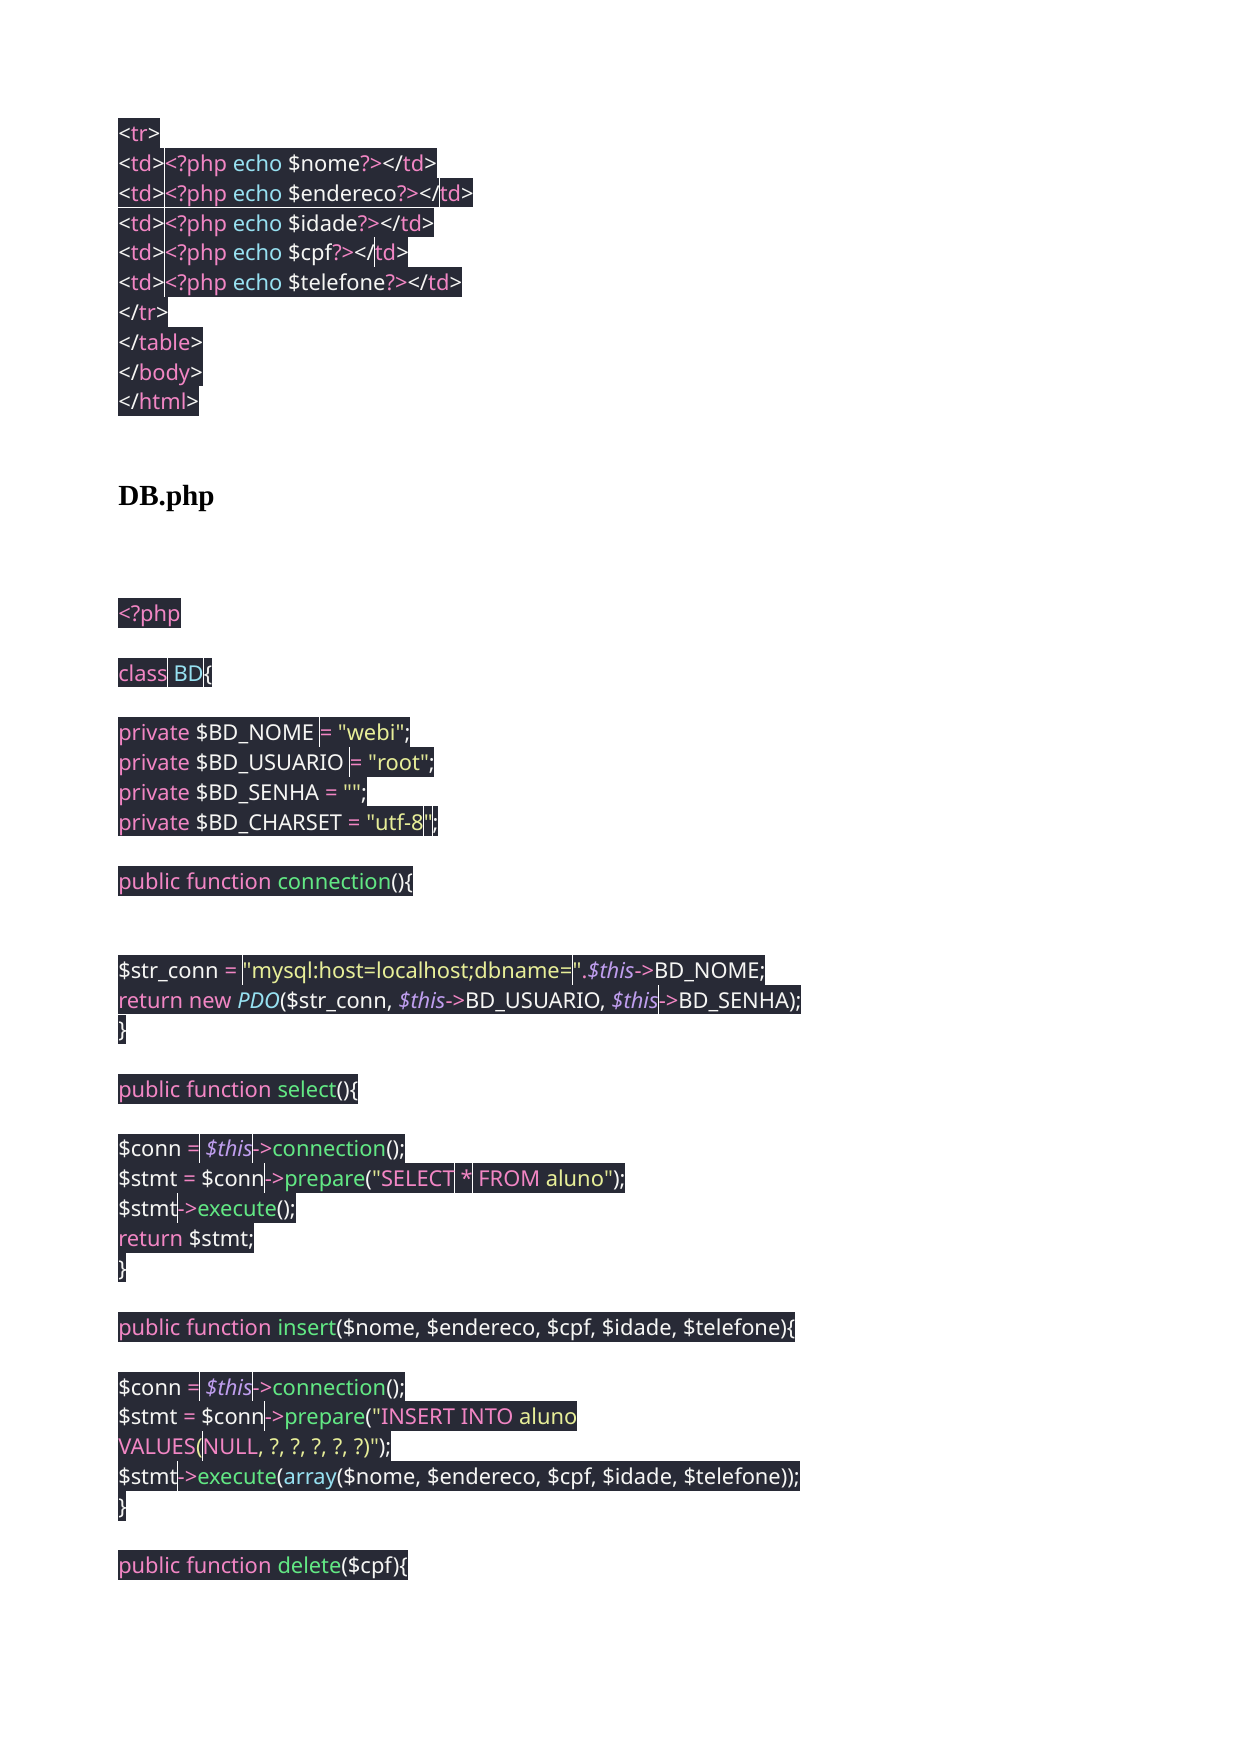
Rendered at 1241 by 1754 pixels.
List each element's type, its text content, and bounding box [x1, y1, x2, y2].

text <td><?php echo $cpf?></td> [118, 237, 1122, 267]
text $conn = $this->connection(); [118, 1372, 1122, 1401]
text DB.php [118, 478, 1122, 512]
text public function delete($cpf){ [118, 1550, 1122, 1580]
text <td><?php echo $idade?></td> [118, 207, 1122, 237]
text return new PDO($str_conn, $this->BD_USUARIO, $this->BD_SENHA); [118, 985, 1122, 1014]
text public function connection(){ [118, 866, 1122, 896]
text <tr> [118, 118, 1122, 148]
text <td><?php echo $endereco?></td> [118, 178, 1122, 207]
text $stmt = $conn->prepare("SELECT * FROM aluno"); [118, 1163, 1122, 1193]
text } [118, 1014, 1122, 1044]
text <td><?php echo $telefone?></td> [118, 267, 1122, 297]
text $str_conn = "mysql:host=localhost;dbname=".$this->BD_NOME; [118, 955, 1122, 985]
text $stmt->execute(); [118, 1193, 1122, 1223]
text $stmt = $conn->prepare("INSERT INTO aluno [118, 1401, 1122, 1431]
text public function select(){ [118, 1074, 1122, 1104]
text $conn = $this->connection(); [118, 1133, 1122, 1163]
text private $BD_CHARSET = "utf-8"; [118, 806, 1122, 836]
text } [118, 1253, 1122, 1282]
text </tr> [118, 297, 1122, 327]
text </body> [118, 356, 1122, 386]
text class BD{ [118, 658, 1122, 687]
text private $BD_USUARIO = "root"; [118, 747, 1122, 777]
text </html> [118, 386, 1122, 416]
text $stmt->execute(array($nome, $endereco, $cpf, $idade, $telefone)); [118, 1461, 1122, 1491]
text private $BD_SENHA = ""; [118, 777, 1122, 806]
text </table> [118, 327, 1122, 356]
text return $stmt; [118, 1223, 1122, 1253]
text <?php [118, 598, 1122, 628]
text public function insert($nome, $endereco, $cpf, $idade, $telefone){ [118, 1312, 1122, 1342]
text private $BD_NOME = "webi"; [118, 717, 1122, 747]
text <td><?php echo $nome?></td> [118, 148, 1122, 178]
text VALUES(NULL, ?, ?, ?, ?, ?)"); [118, 1431, 1122, 1461]
text } [118, 1491, 1122, 1521]
